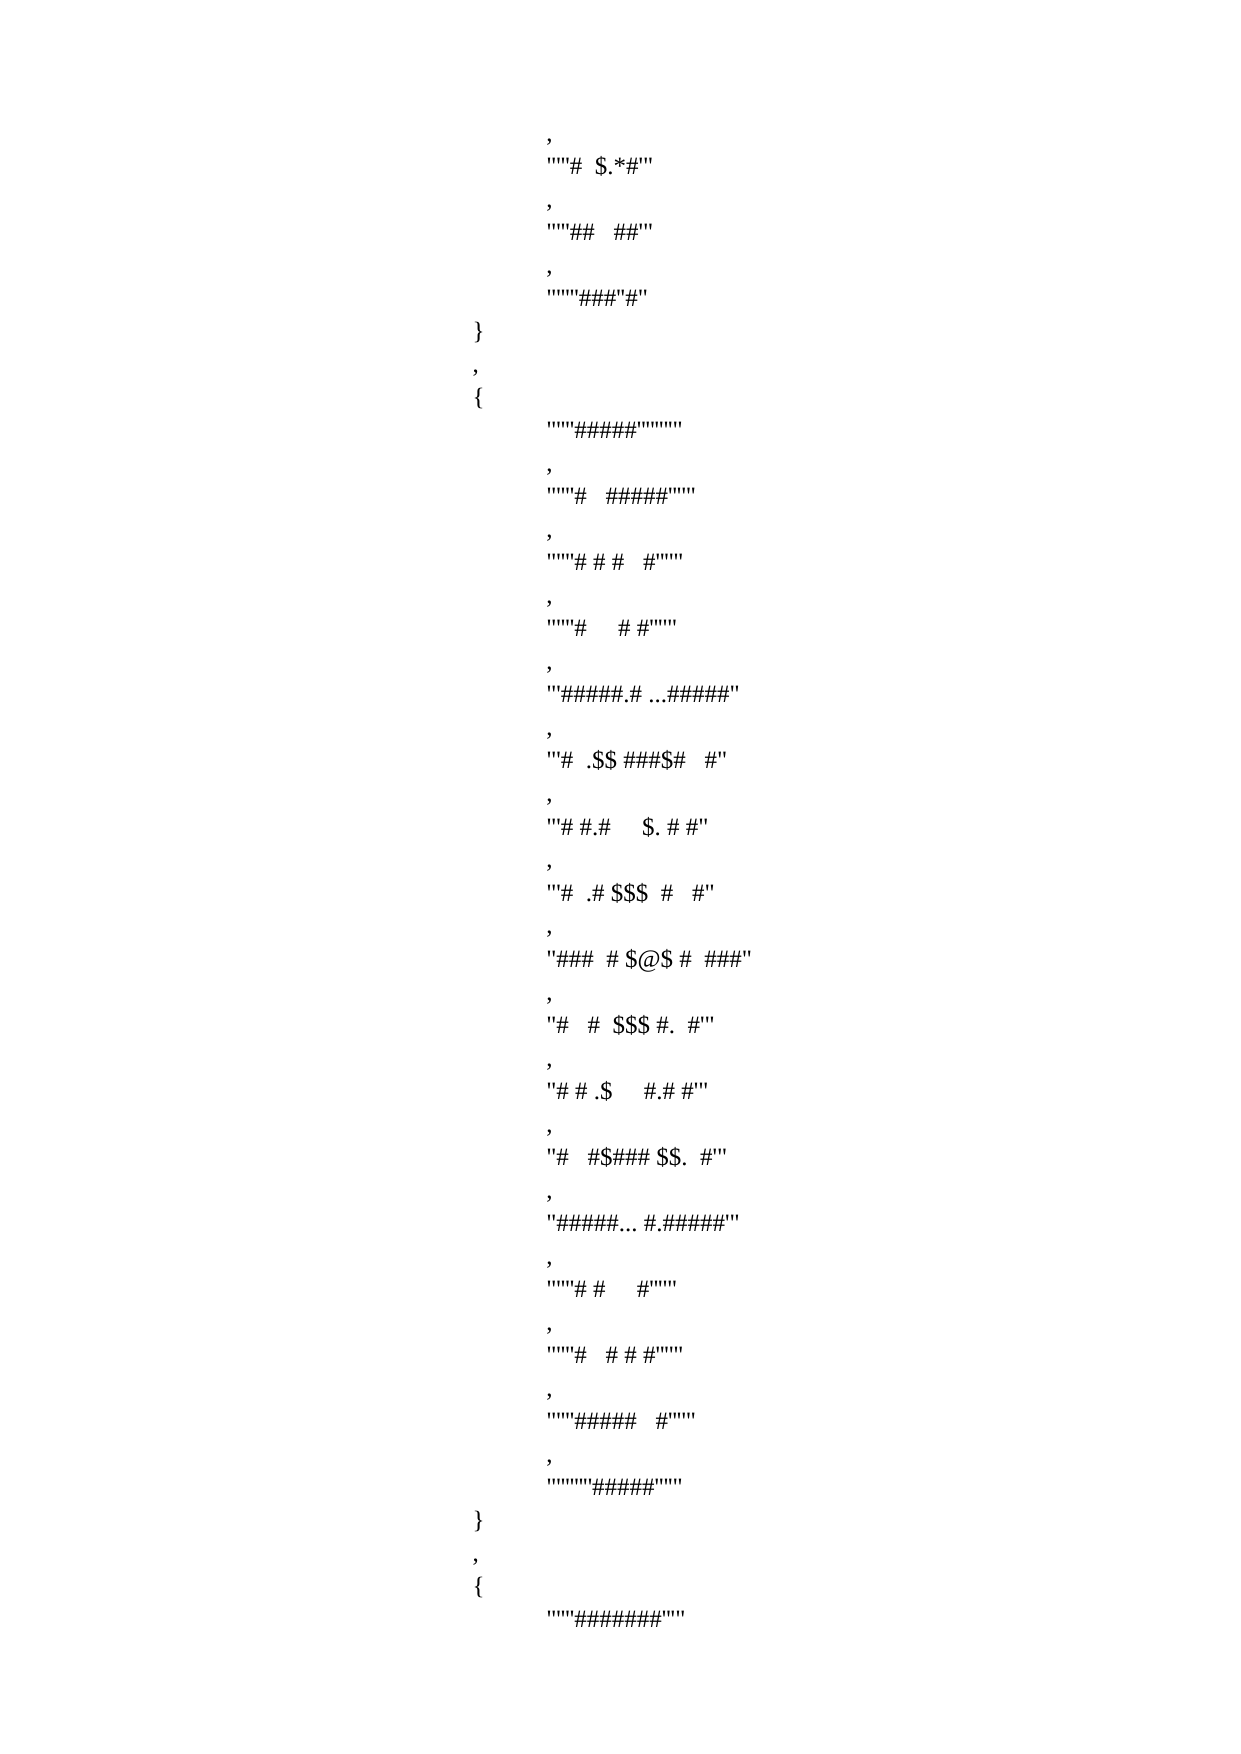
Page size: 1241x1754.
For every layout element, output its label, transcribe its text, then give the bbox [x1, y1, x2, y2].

text "''''# # # #''''" [177, 547, 1152, 576]
text "''''''''#####''''" [177, 1472, 1152, 1501]
text , [177, 1175, 1152, 1203]
text "### # $@$ # ###" [177, 944, 1152, 972]
text "'# #.# $. # #" [177, 812, 1152, 840]
text } [177, 1505, 1152, 1534]
text { [177, 382, 1152, 411]
text , [177, 349, 1152, 378]
text , [177, 250, 1152, 279]
text , [177, 514, 1152, 543]
text "'# .# $$$ # #" [177, 878, 1152, 906]
text , [177, 977, 1152, 1005]
text , [177, 1307, 1152, 1336]
text , [177, 118, 1152, 147]
text "''''# #####''''" [177, 481, 1152, 510]
text , [177, 1109, 1152, 1137]
text "''''# # #''''" [177, 1274, 1152, 1303]
text "''''# # #''''" [177, 613, 1152, 642]
text , [177, 448, 1152, 477]
text "# # .$ #.# #'" [177, 1076, 1152, 1104]
text , [177, 184, 1152, 213]
text "'# .$$ ###$# #" [177, 746, 1152, 774]
text , [177, 1538, 1152, 1567]
text , [177, 844, 1152, 873]
text "#####... #.#####'" [177, 1208, 1152, 1237]
text , [177, 712, 1152, 741]
text "''''# # # #''''" [177, 1340, 1152, 1369]
text , [177, 580, 1152, 609]
text , [177, 911, 1152, 939]
text "''''##### #''''" [177, 1406, 1152, 1435]
text "'''# $.*#'" [177, 151, 1152, 180]
text { [177, 1571, 1152, 1600]
text } [177, 316, 1152, 345]
text "'''''###''#" [177, 283, 1152, 312]
text "# # $$$ #. #'" [177, 1010, 1152, 1038]
text , [177, 778, 1152, 807]
text , [177, 1241, 1152, 1269]
text "''''#####''''''''" [177, 415, 1152, 444]
text , [177, 1439, 1152, 1468]
text , [177, 1043, 1152, 1071]
text "'#####.# ...#####" [177, 679, 1152, 708]
text "''''#######'''" [177, 1604, 1152, 1633]
text "'''## ##'" [177, 217, 1152, 246]
text "# #$### $$. #'" [177, 1142, 1152, 1171]
text , [177, 646, 1152, 675]
text , [177, 1373, 1152, 1402]
